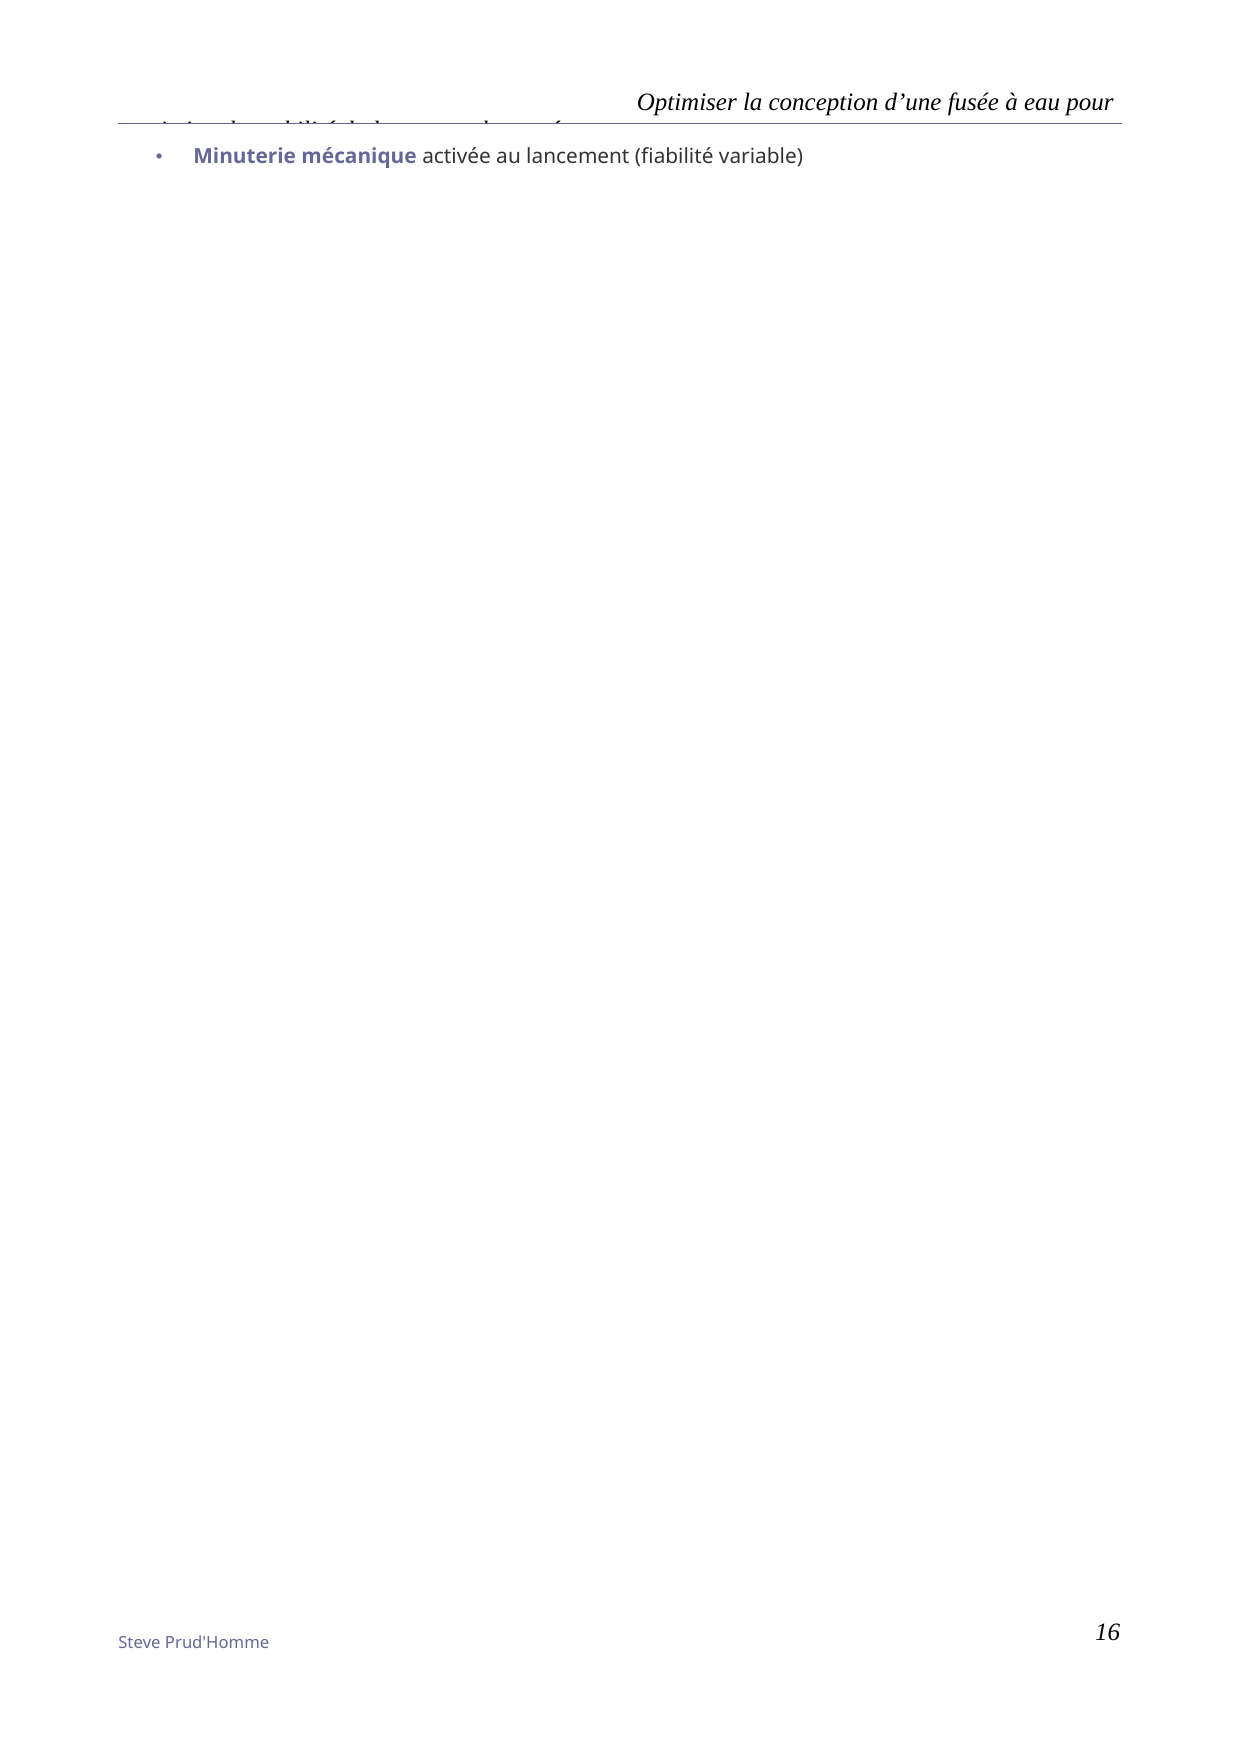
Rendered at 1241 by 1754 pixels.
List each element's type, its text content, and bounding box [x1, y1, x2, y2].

list Minuterie mécanique activée au lancement (fiabilité variable) [156, 142, 1122, 170]
